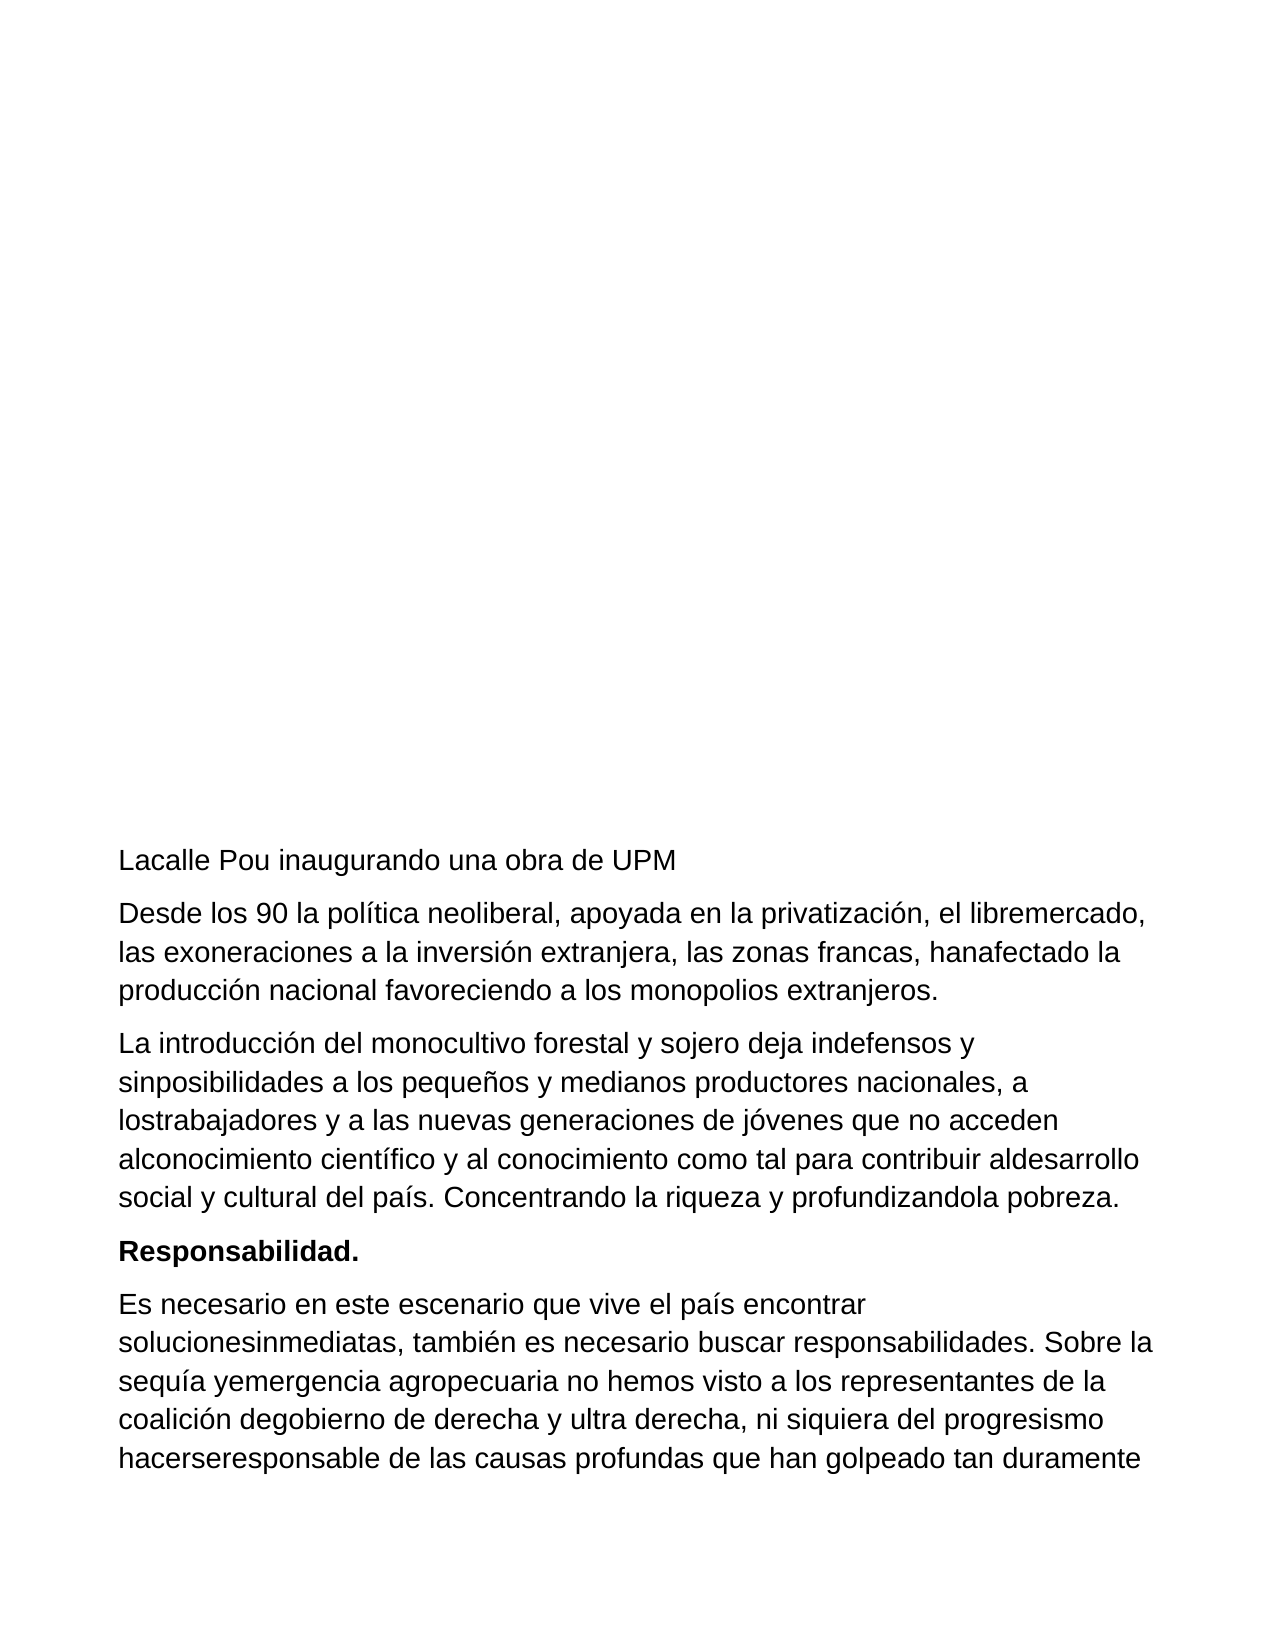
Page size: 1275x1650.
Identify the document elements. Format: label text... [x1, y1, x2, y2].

text Lacalle Pou inaugurando una obra de UPM [118, 118, 1157, 876]
text Es necesario en este escenario que vive el país encontrar solucionesinmediatas, también es necesario buscar responsabilidades. Sobre la sequía yemergencia agropecuaria no hemos visto a los representantes de la coalición degobierno de derecha y ultra derecha, ni siquiera del progresismo hacerseresponsable de las causas profundas que han golpeado tan duramente [118, 1287, 1157, 1474]
text La introducción del monocultivo forestal y sojero deja indefensos y sinposibilidades a los pequeños y medianos productores nacionales, a lostrabajadores y a las nuevas generaciones de jóvenes que no acceden alconocimiento científico y al conocimiento como tal para contribuir aldesarrollo social y cultural del país. Concentrando la riqueza y profundizandola pobreza. [118, 1026, 1157, 1214]
text Responsabilidad. [118, 1233, 1157, 1267]
text Desde los 90 la política neoliberal, apoyada en la privatización, el libremercado, las exoneraciones a la inversión extranjera, las zonas francas, hanafectado la producción nacional favoreciendo a los monopolios extranjeros. [118, 896, 1157, 1007]
